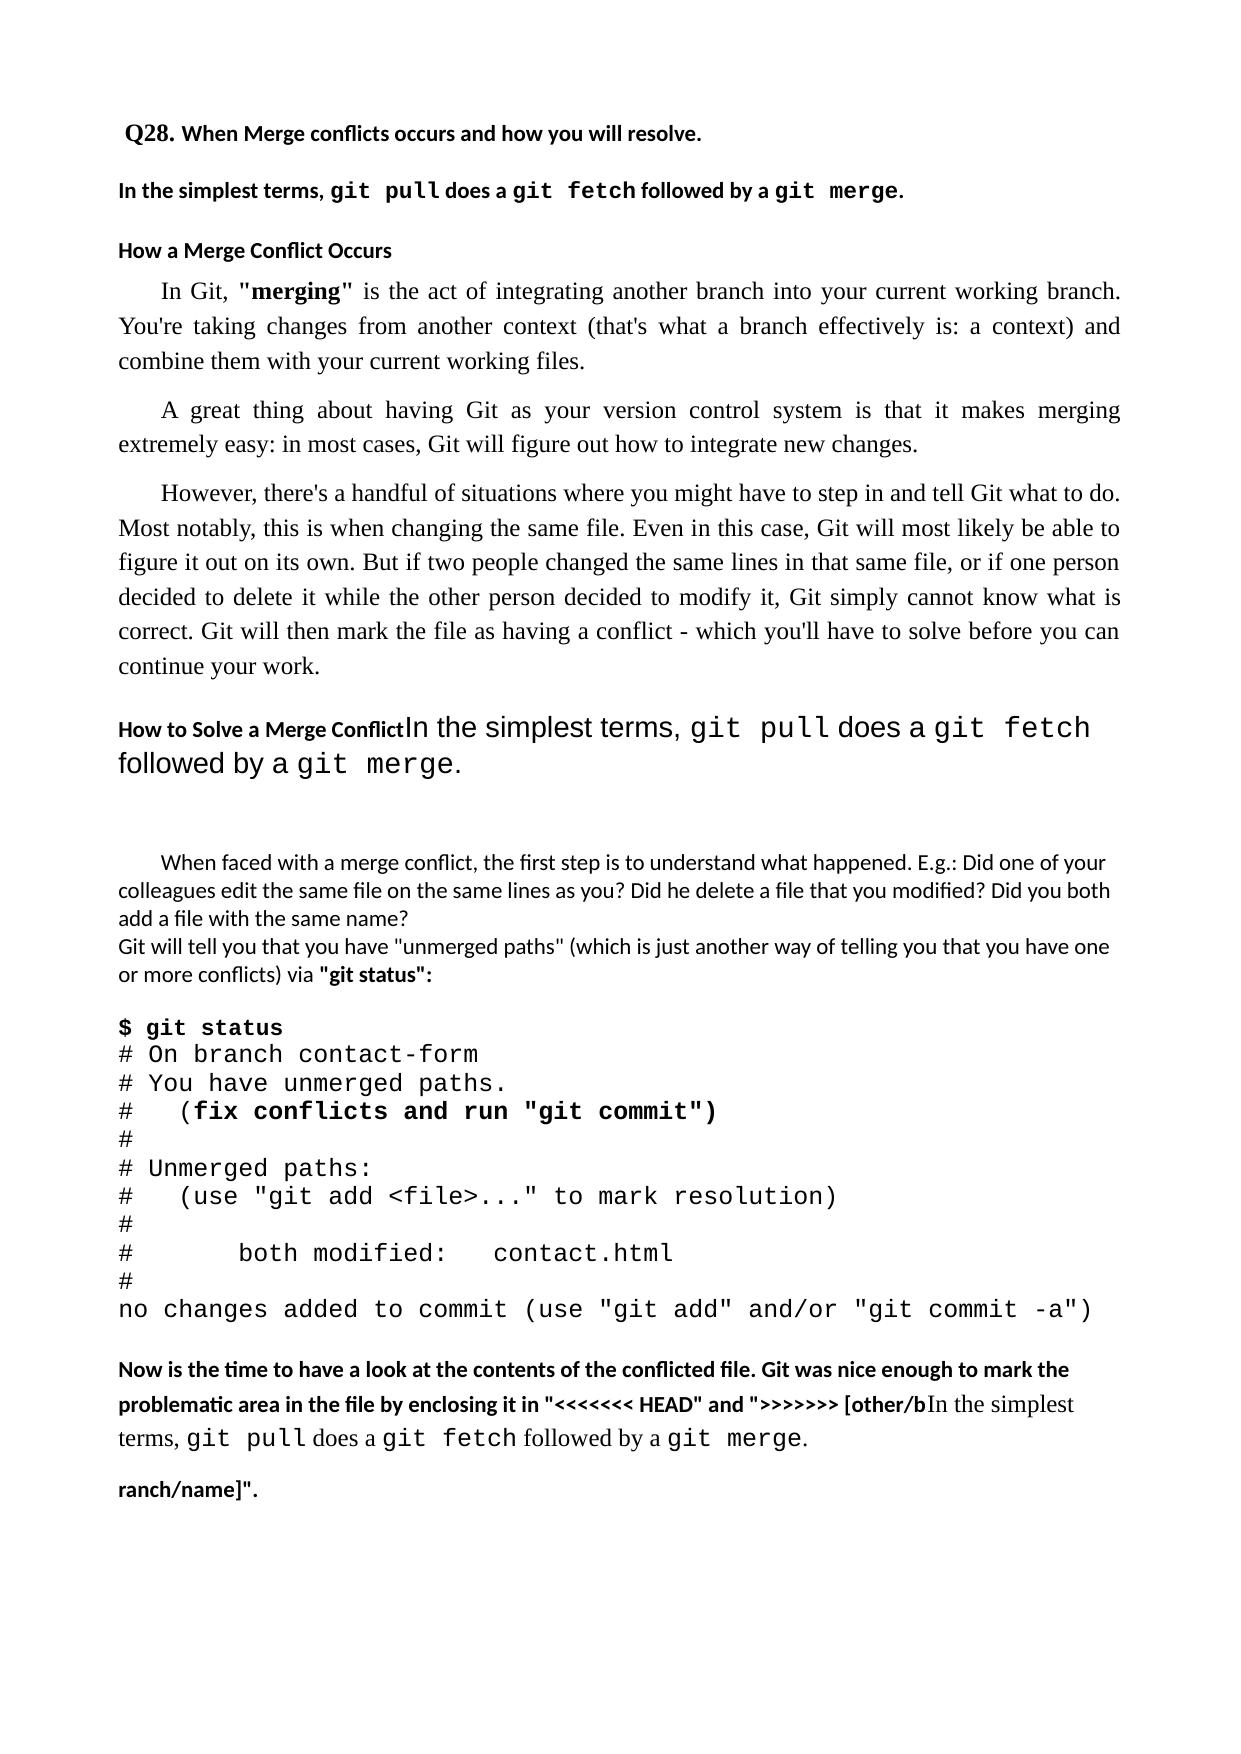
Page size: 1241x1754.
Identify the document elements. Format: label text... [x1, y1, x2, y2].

text # [118, 1269, 1122, 1297]
text # (fix conflicts and run "git commit") [118, 1099, 1122, 1127]
text ranch/name]". [118, 1475, 1122, 1503]
subtitle How to Solve a Merge ConflictIn the simplest terms, git pull does a git fetch followed by a git merge. [118, 710, 1122, 782]
text Q28. When Merge conflicts occurs and how you will resolve. [118, 118, 1122, 147]
text # [118, 1212, 1122, 1240]
text # (use "git add <file>..." to mark resolution) [118, 1184, 1122, 1212]
text A great thing about having Git as your version control system is that it makes merging extremely easy: in most cases, Git will figure out how to integrate new changes. [118, 395, 1122, 458]
text Now is the time to have a look at the contents of the conflicted file. Git was nice enough to mark the problematic area in the file by enclosing it in "<<<<<<< HEAD" and ">>>>>>> [other/bIn the simplest terms, git pull does a git fetch followed by a git merge. [118, 1355, 1122, 1454]
text # On branch contact-form [118, 1042, 1122, 1070]
text In Git, "merging" is the act of integrating another branch into your current working branch. You're taking changes from another context (that's what a branch effectively is: a context) and combine them with your current working files. [118, 276, 1122, 374]
text # You have unmerged paths. [118, 1070, 1122, 1099]
text # both modified: contact.html [118, 1240, 1122, 1269]
text # Unmerged paths: [118, 1155, 1122, 1184]
text no changes added to commit (use "git add" and/or "git commit -a") [118, 1297, 1122, 1325]
text # [118, 1127, 1122, 1155]
text When faced with a merge conflict, the first step is to understand what happened. E.g.: Did one of your colleagues edit the same file on the same lines as you? Did he delete a file that you modified? Did you both add a file with the same name? Git will tell you that you have "unmerged paths" (which is just another way of telling you that you have one or more conflicts) via "git status": [118, 848, 1122, 988]
text However, there's a handful of situations where you might have to step in and tell Git what to do. Most notably, this is when changing the same file. Even in this case, Git will most likely be able to figure it out on its own. But if two people changed the same lines in that same file, or if one person decided to delete it while the other person decided to modify it, Git simply cannot know what is correct. Git will then mark the file as having a conflict - which you'll have to solve before you can continue your work. [118, 478, 1122, 679]
text In the simplest terms, git pull does a git fetch followed by a git merge. [118, 176, 1122, 205]
text $ git status [118, 1016, 1122, 1042]
subtitle How a Merge Conflict Occurs [118, 236, 1122, 264]
